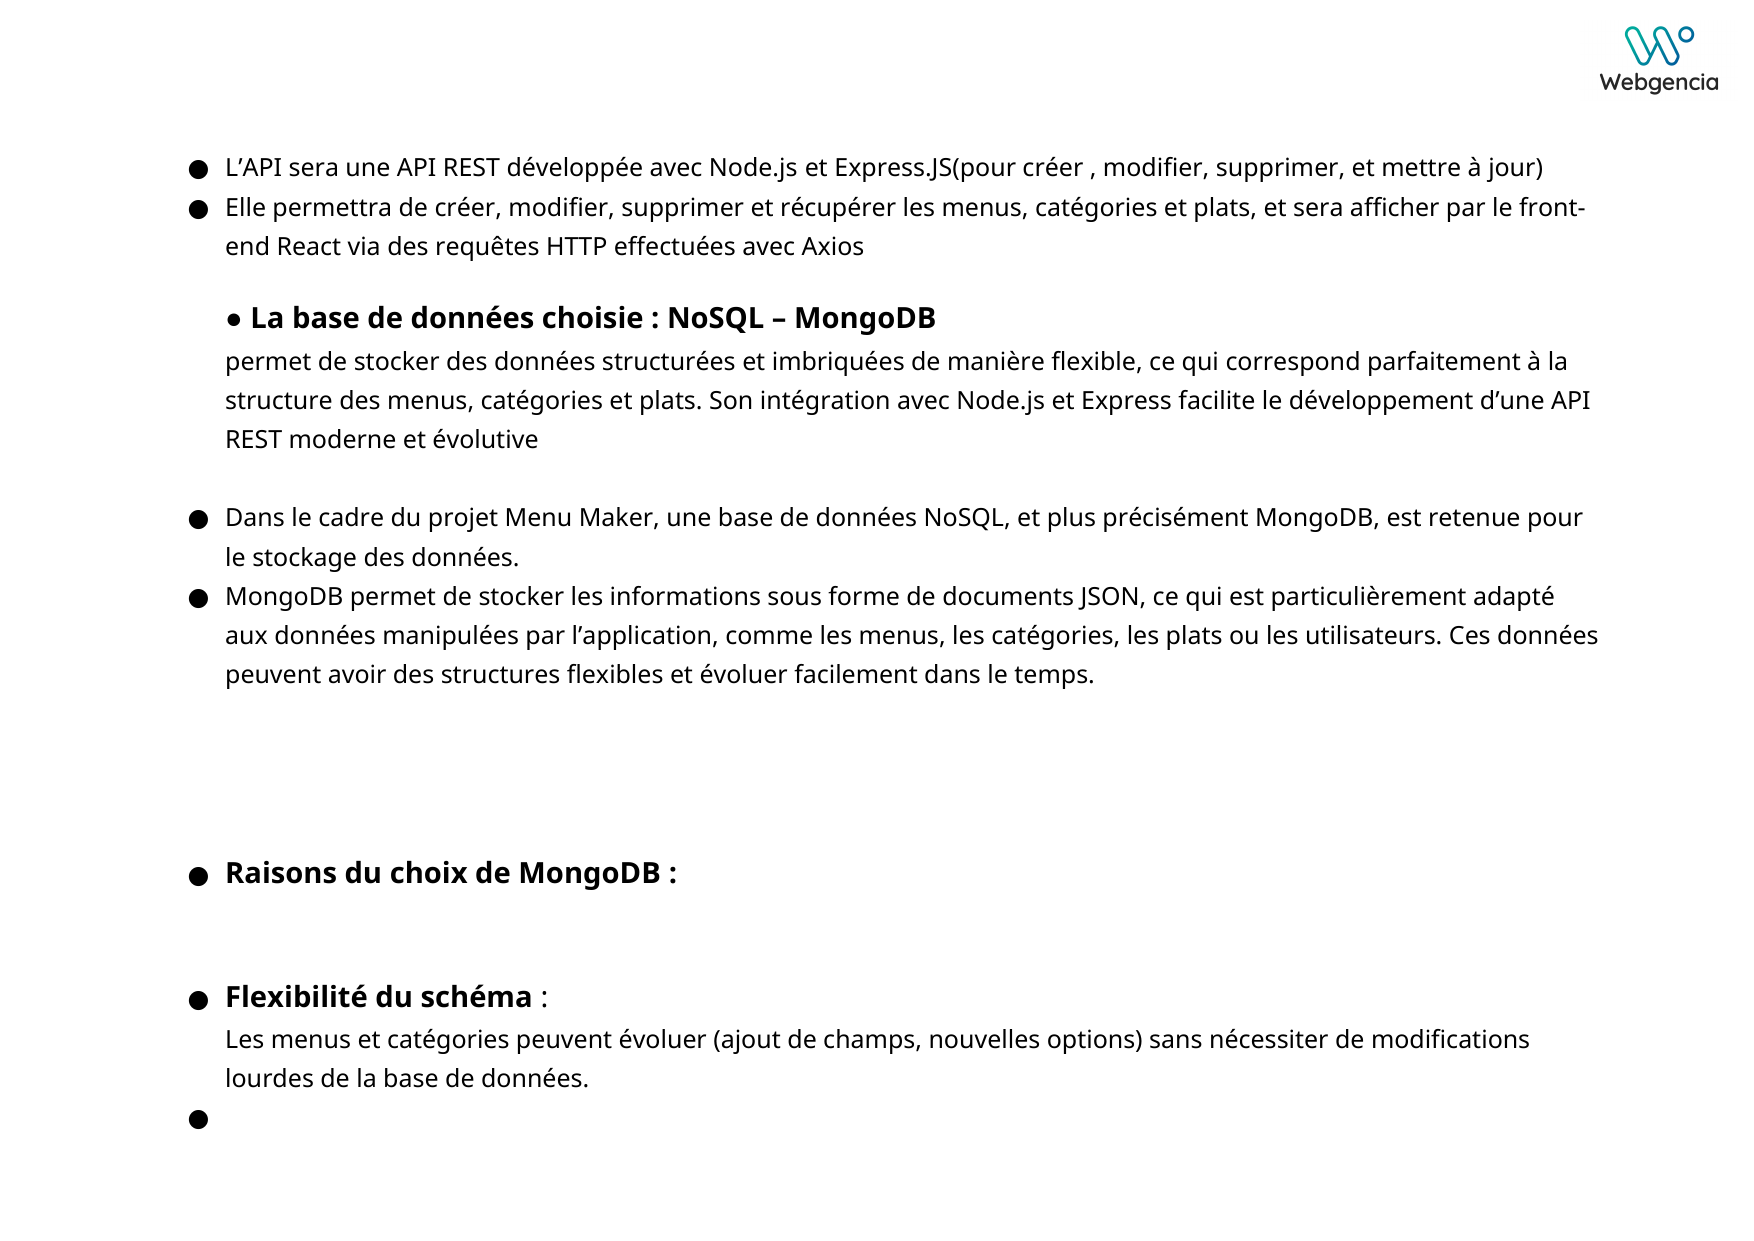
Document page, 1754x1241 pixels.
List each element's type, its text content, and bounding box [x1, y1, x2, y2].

text ● La base de données choisie : NoSQL – MongoDB [225, 298, 1604, 337]
list MongoDB permet de stocker les informations sous forme de documents JSON, ce qui est particulièrement adapté aux données manipulées par l’application, comme les menus, les catégories, les plats ou les utilisateurs. Ces données peuvent avoir des structures flexibles et évoluer facilement dans le temps. [187, 578, 1604, 691]
list Elle permettra de créer, modifier, supprimer et récupérer les menus, catégories et plats, et sera afficher par le front-end React via des requêtes HTTP effectuées avec Axios [187, 189, 1604, 262]
list Flexibilité du schéma : Les menus et catégories peuvent évoluer (ajout de champs, nouvelles options) sans nécessiter de modifications lourdes de la base de données. [187, 976, 1604, 1094]
text permet de stocker des données structurées et imbriquées de manière flexible, ce qui correspond parfaitement à la structure des menus, catégories et plats. Son intégration avec Node.js et Express facilite le développement d’une API REST moderne et évolutive [225, 343, 1604, 456]
list L’API sera une API REST développée avec Node.js et Express.JS(pour créer , modifier, supprimer, et mettre à jour) [187, 150, 1604, 184]
list Dans le cadre du projet Menu Maker, une base de données NoSQL, et plus précisément MongoDB, est retenue pour le stockage des données. [187, 500, 1604, 573]
list Raisons du choix de MongoDB : [187, 852, 1604, 892]
